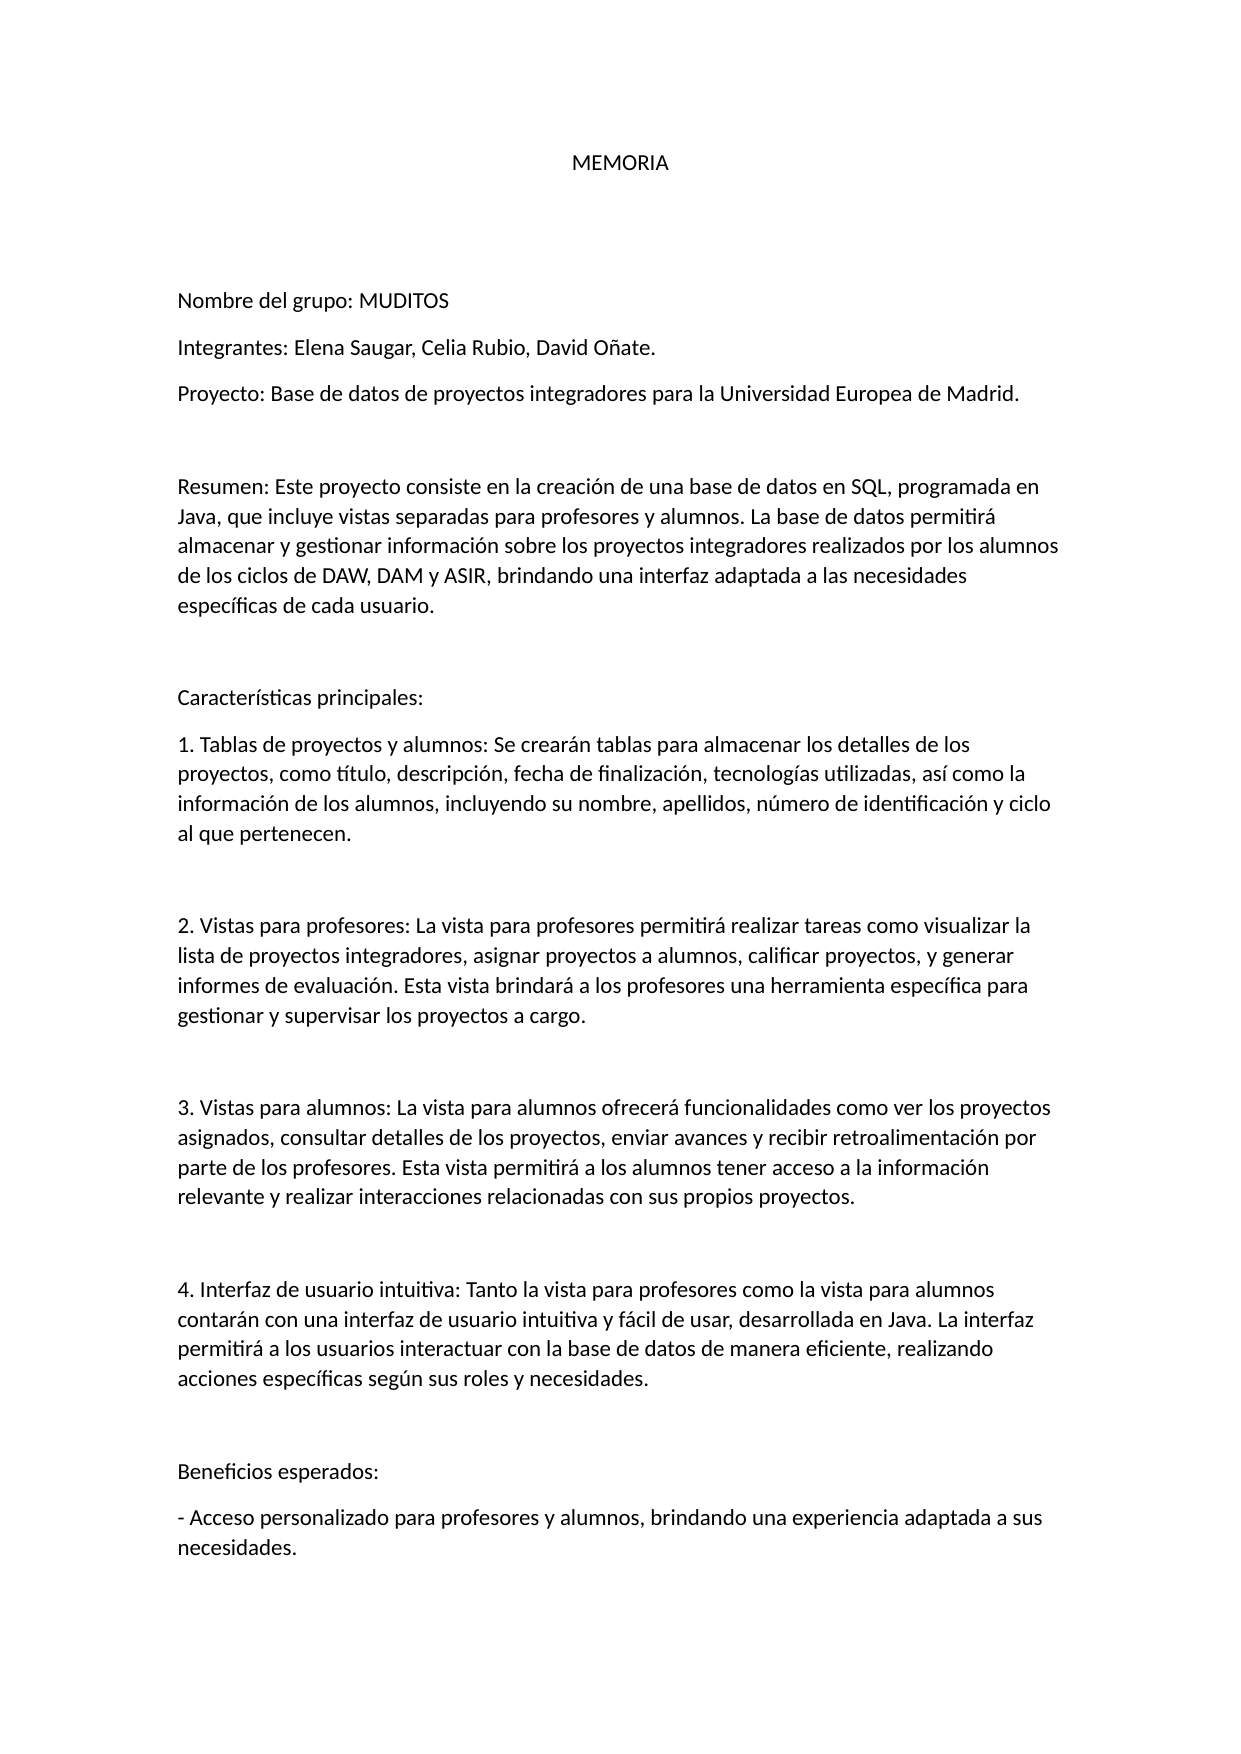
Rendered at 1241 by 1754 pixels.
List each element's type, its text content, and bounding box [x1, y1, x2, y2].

text Beneficios esperados: [177, 1457, 1063, 1485]
text 4. Interfaz de usuario intuitiva: Tanto la vista para profesores como la vista para alumnos contarán con una interfaz de usuario intuitiva y fácil de usar, desarrollada en Java. La interfaz permitirá a los usuarios interactuar con la base de datos de manera eficiente, realizando acciones específicas según sus roles y necesidades. [177, 1275, 1063, 1392]
text Nombre del grupo: MUDITOS [177, 287, 1063, 315]
text - Acceso personalizado para profesores y alumnos, brindando una experiencia adaptada a sus necesidades. [177, 1503, 1063, 1561]
text 3. Vistas para alumnos: La vista para alumnos ofrecerá funcionalidades como ver los proyectos asignados, consultar detalles de los proyectos, enviar avances y recibir retroalimentación por parte de los profesores. Esta vista permitirá a los alumnos tener acceso a la información relevante y realizar interacciones relacionadas con sus propios proyectos. [177, 1093, 1063, 1211]
text Características principales: [177, 683, 1063, 712]
text MEMORIA [177, 148, 1063, 176]
text 1. Tablas de proyectos y alumnos: Se crearán tablas para almacenar los detalles de los proyectos, como título, descripción, fecha de finalización, tecnologías utilizadas, así como la información de los alumnos, incluyendo su nombre, apellidos, número de identificación y ciclo al que pertenecen. [177, 730, 1063, 847]
text Resumen: Este proyecto consiste en la creación de una base de datos en SQL, programada en Java, que incluye vistas separadas para profesores y alumnos. La base de datos permitirá almacenar y gestionar información sobre los proyectos integradores realizados por los alumnos de los ciclos de DAW, DAM y ASIR, brindando una interfaz adaptada a las necesidades específicas de cada usuario. [177, 472, 1063, 619]
text Proyecto: Base de datos de proyectos integradores para la Universidad Europea de Madrid. [177, 379, 1063, 407]
text 2. Vistas para profesores: La vista para profesores permitirá realizar tareas como visualizar la lista de proyectos integradores, asignar proyectos a alumnos, calificar proyectos, y generar informes de evaluación. Esta vista brindará a los profesores una herramienta específica para gestionar y supervisar los proyectos a cargo. [177, 912, 1063, 1029]
text Integrantes: Elena Saugar, Celia Rubio, David Oñate. [177, 333, 1063, 361]
